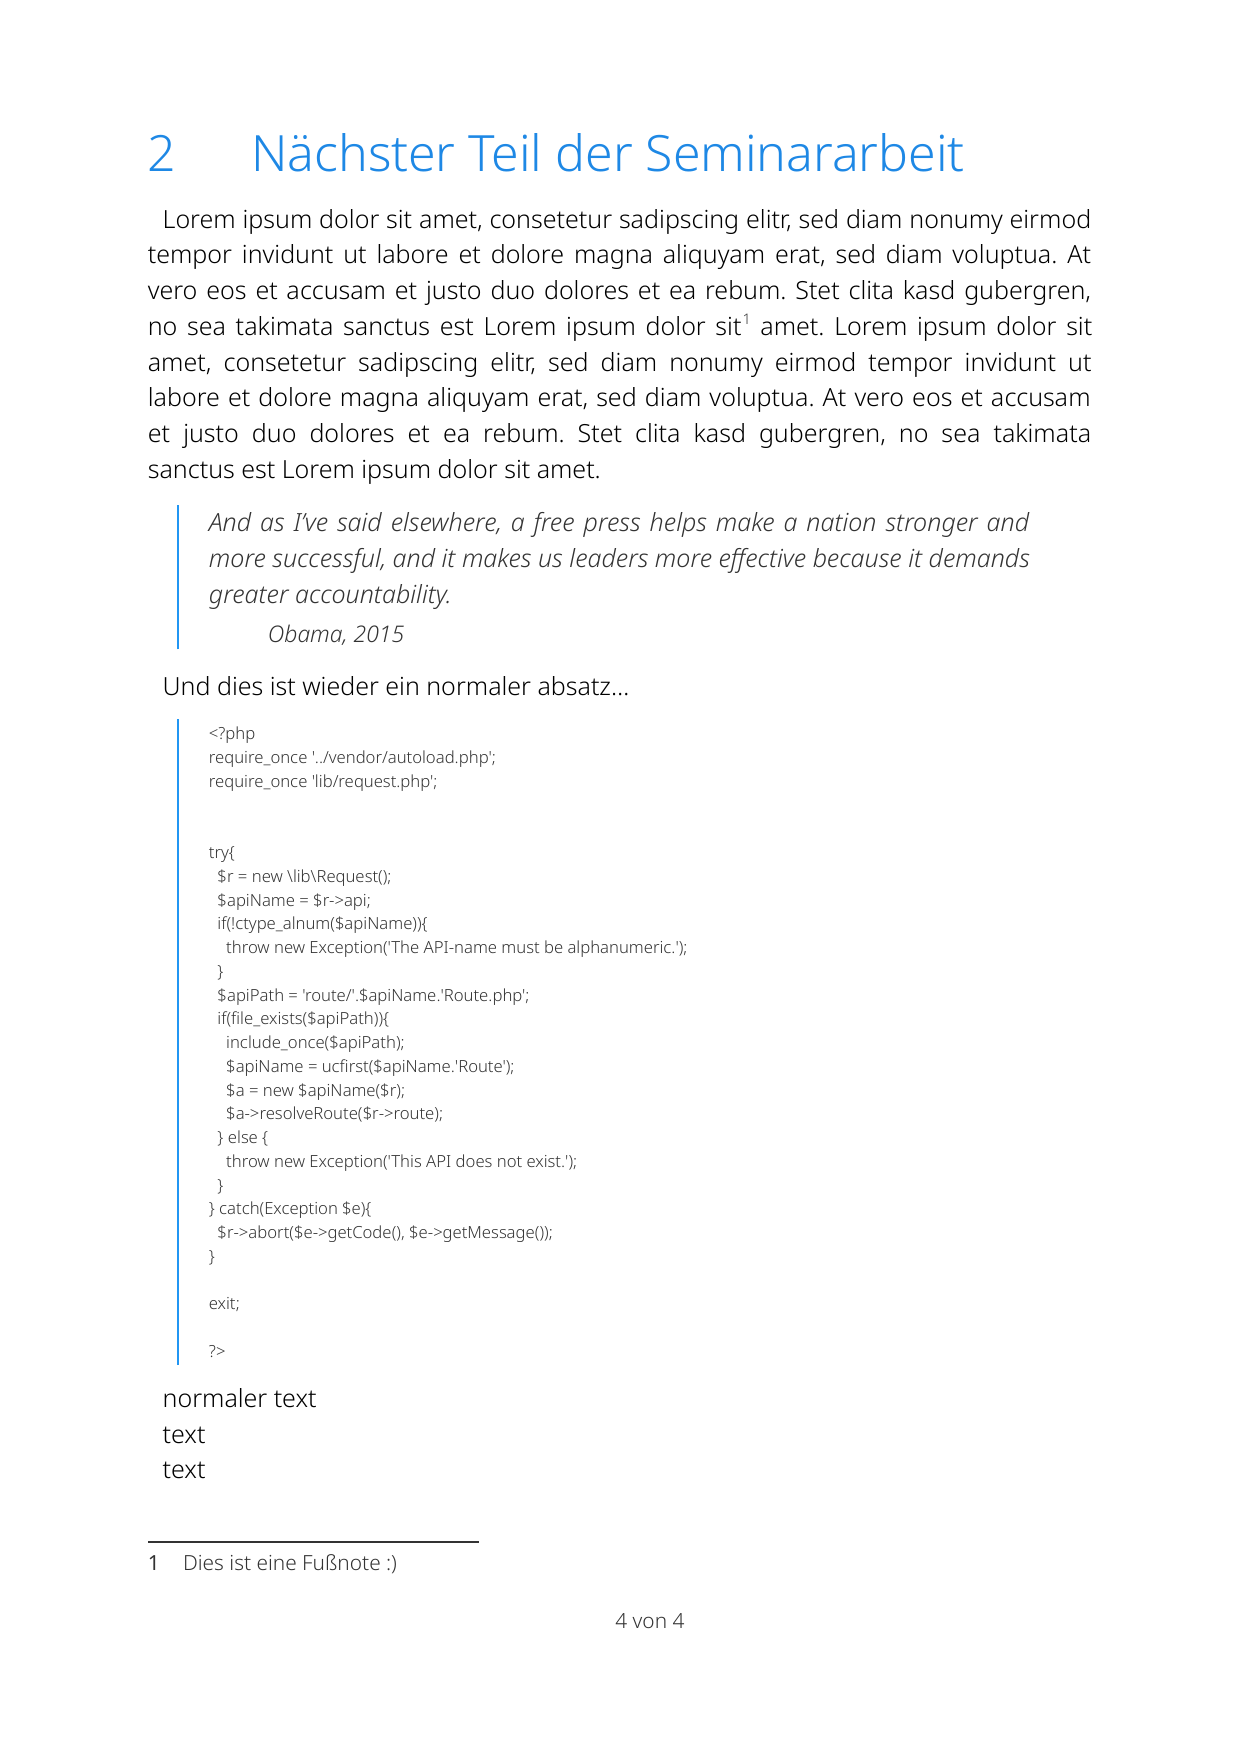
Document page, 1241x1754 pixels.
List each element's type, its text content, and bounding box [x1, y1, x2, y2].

text } [179, 1170, 1033, 1194]
text } else { [179, 1123, 1033, 1147]
text } [179, 1242, 1033, 1267]
text text [148, 1452, 1093, 1486]
text ?> [179, 1337, 1033, 1365]
subtitle Nächster Teil der Seminararbeit [148, 118, 1093, 186]
text $a = new $apiName($r); [179, 1075, 1033, 1099]
text $a->resolveRoute($r->route); [179, 1099, 1033, 1123]
text if(file_exists($apiPath)){ [179, 1004, 1033, 1028]
text And as I’ve said elsewhere, a free press helps make a nation stronger and more successful, and it makes us leaders more effective because it demands greater accountability. [179, 505, 1033, 610]
text exit; [179, 1289, 1033, 1315]
text throw new Exception('This API does not exist.'); [179, 1147, 1033, 1170]
text Dies ist eine Fußnote :) [148, 1548, 1093, 1577]
text Und dies ist wieder ein normaler absatz… [148, 669, 1093, 703]
text require_once '../vendor/autoload.php'; [179, 743, 1033, 767]
text Obama, 2015 [179, 618, 1033, 649]
text } catch(Exception $e){ [179, 1194, 1033, 1218]
text if(!ctype_alnum($apiName)){ [179, 909, 1033, 933]
text require_once 'lib/request.php'; [179, 767, 1033, 792]
text try{ [179, 838, 1033, 862]
text normaler text [148, 1381, 1093, 1415]
text throw new Exception('The API-name must be alphanumeric.'); [179, 933, 1033, 957]
text $apiName = $r->api; [179, 885, 1033, 909]
text include_once($apiPath); [179, 1028, 1033, 1052]
text Lorem ipsum dolor sit amet, consetetur sadipscing elitr, sed diam nonumy eirmod tempor invidunt ut labore et dolore magna aliquyam erat, sed diam voluptua. At vero eos et accusam et justo duo dolores et ea rebum. Stet clita kasd gubergren, no sea takimata sanctus est Lorem ipsum dolor sit amet. Lorem ipsum dolor sit amet, consetetur sadipscing elitr, sed diam nonumy eirmod tempor invidunt ut labore et dolore magna aliquyam erat, sed diam voluptua. At vero eos et accusam et justo duo dolores et ea rebum. Stet clita kasd gubergren, no sea takimata sanctus est Lorem ipsum dolor sit amet. [148, 201, 1093, 486]
text text [148, 1416, 1093, 1451]
text $r = new \lib\Request(); [179, 862, 1033, 885]
text } [179, 957, 1033, 980]
text $r->abort($e->getCode(), $e->getMessage()); [179, 1218, 1033, 1242]
text <?php [179, 719, 1033, 743]
text $apiPath = 'route/'.$apiName.'Route.php'; [179, 980, 1033, 1004]
text $apiName = ucfirst($apiName.'Route'); [179, 1052, 1033, 1075]
